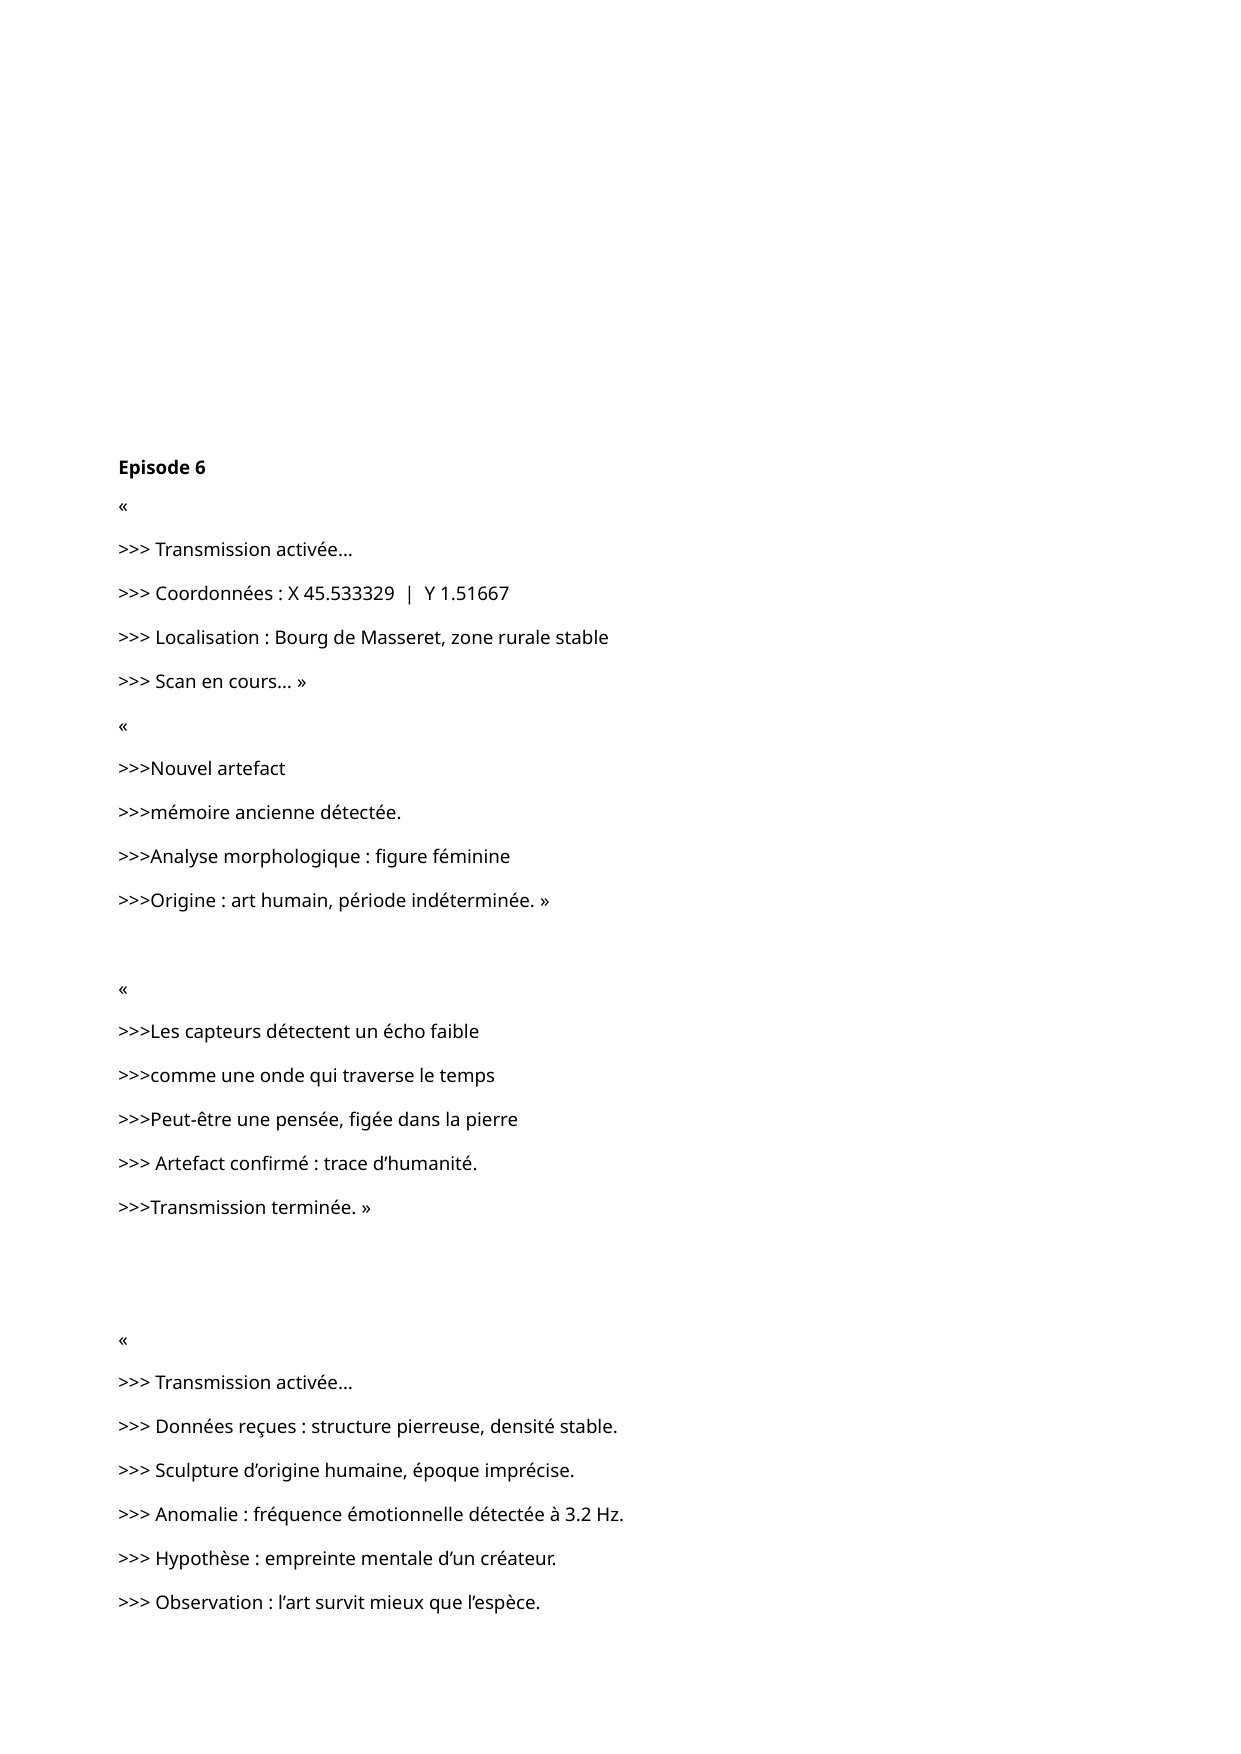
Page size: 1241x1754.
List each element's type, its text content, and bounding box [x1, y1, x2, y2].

text « [118, 493, 1122, 518]
text >>> Hypothèse : empreinte mentale d’un créateur. [118, 1545, 1122, 1571]
text >>>comme une onde qui traverse le temps [118, 1063, 1122, 1088]
text « [118, 975, 1122, 1001]
text >>>mémoire ancienne détectée. [118, 799, 1122, 825]
text >>> Anomalie : fréquence émotionnelle détectée à 3.2 Hz. [118, 1501, 1122, 1527]
text >>>Peut-être une pensée, figée dans la pierre [118, 1107, 1122, 1132]
text « [118, 712, 1122, 737]
text >>> Artefact confirmé : trace d’humanité. [118, 1150, 1122, 1176]
text >>>Origine : art humain, période indéterminée. » [118, 887, 1122, 913]
text >>> Observation : l’art survit mieux que l’espèce. [118, 1589, 1122, 1614]
subtitle Episode 6 [118, 454, 1122, 480]
text >>>Nouvel artefact [118, 756, 1122, 781]
text >>> Scan en cours… » [118, 668, 1122, 693]
text >>>Analyse morphologique : figure féminine [118, 843, 1122, 869]
text >>> Transmission activée… [118, 1370, 1122, 1395]
text >>> Localisation : Bourg de Masseret, zone rurale stable [118, 624, 1122, 650]
text >>> Sculpture d’origine humaine, époque imprécise. [118, 1457, 1122, 1483]
text >>> Données reçues : structure pierreuse, densité stable. [118, 1413, 1122, 1439]
text « [118, 1326, 1122, 1351]
text >>>Les capteurs détectent un écho faible [118, 1019, 1122, 1044]
text >>> Coordonnées : X 45.533329 | Y 1.51667 [118, 580, 1122, 606]
text >>> Transmission activée… [118, 536, 1122, 562]
text >>>Transmission terminée. » [118, 1194, 1122, 1220]
